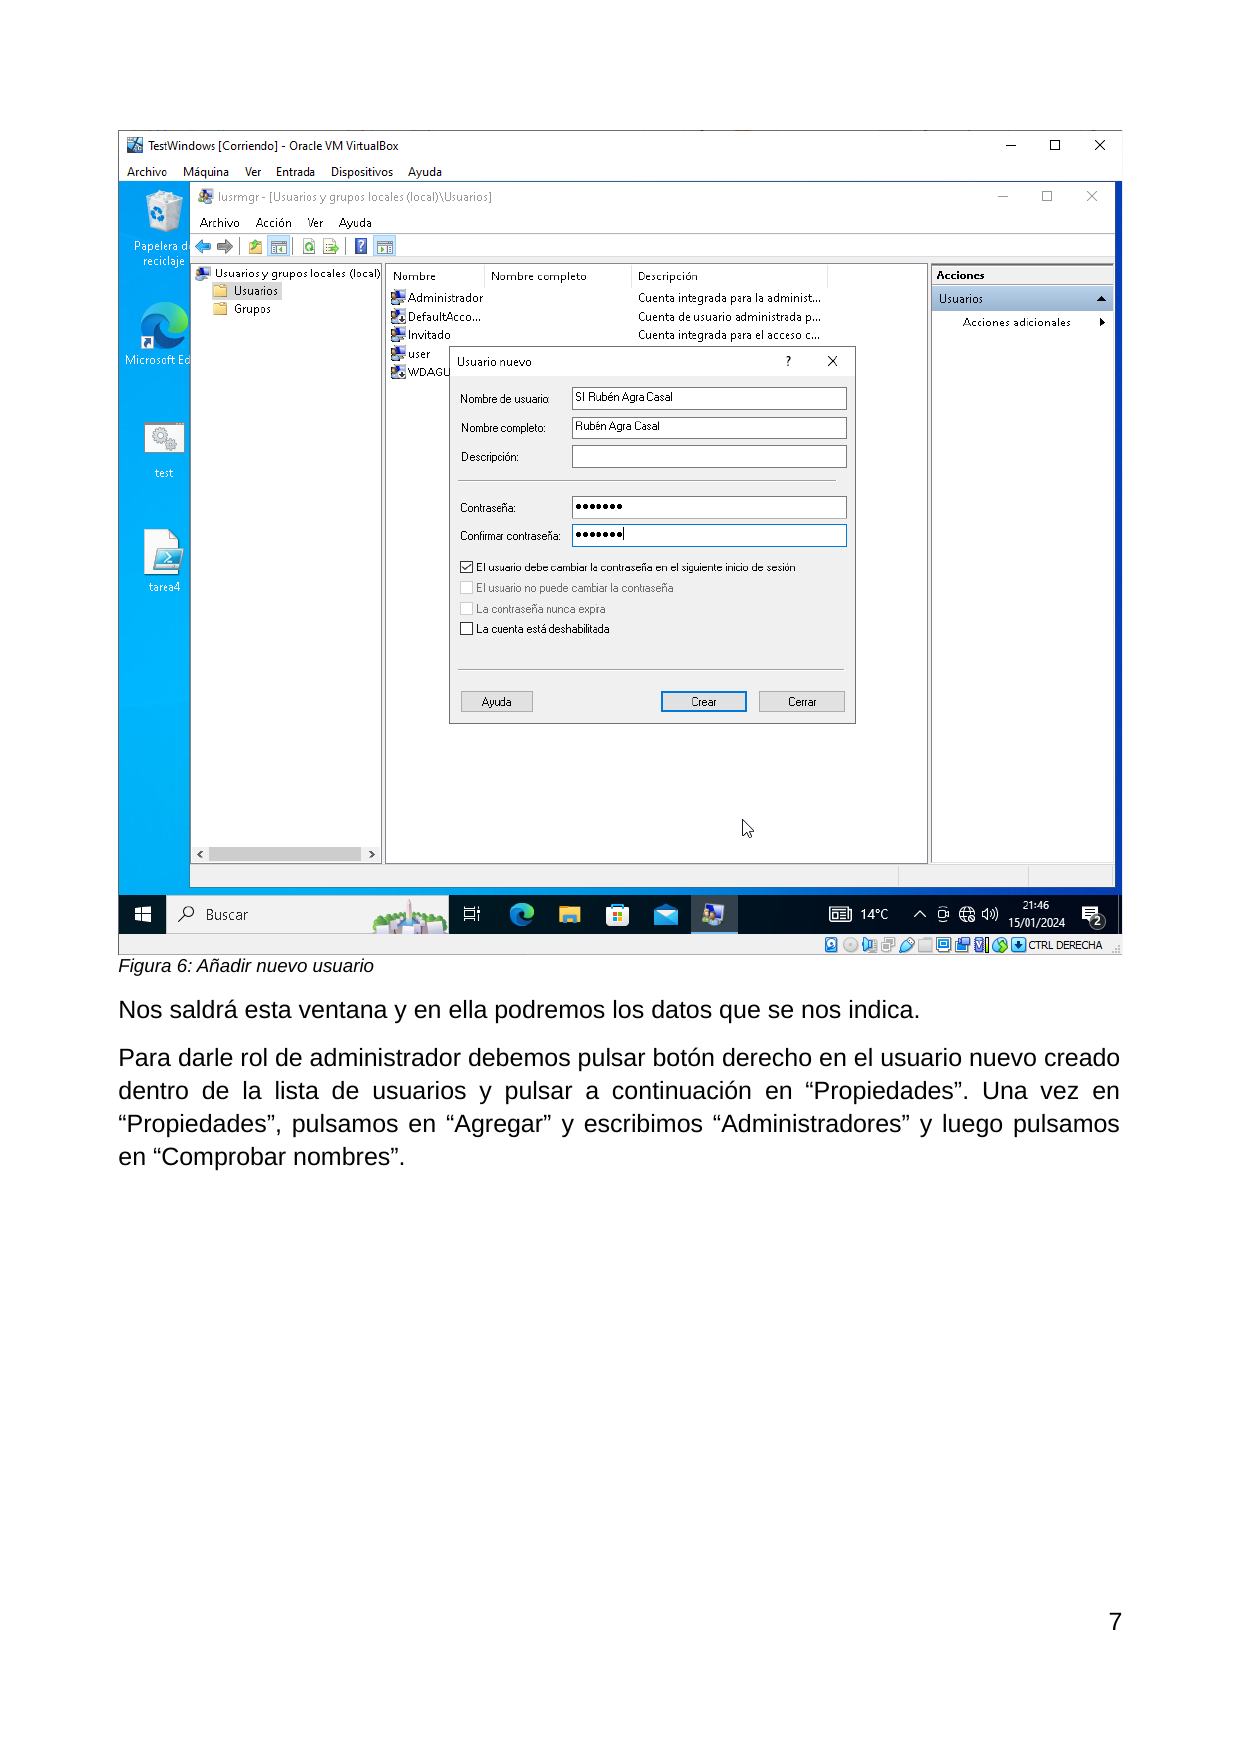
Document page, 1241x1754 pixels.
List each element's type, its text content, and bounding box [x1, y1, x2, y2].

picture [142, 303, 187, 348]
picture [118, 130, 1123, 955]
picture [152, 245, 165, 249]
picture [145, 423, 184, 452]
text Para darle rol de administrador debemos pulsar botón derecho en el usuario nuevo creado dentro de la lista de usuarios y pulsar a continuación en “Propiedades”. Una vez en “Propiedades”, pulsamos en “Agregar” y escribimos “Administradores” y luego pulsamos en “Comprobar nombres”. [118, 1043, 1122, 1171]
text Figura 6: Añadir nuevo usuario [118, 955, 1122, 976]
picture [145, 530, 183, 573]
text Nos saldrá esta ventana y en ella podremos los datos que se nos indica. [118, 995, 1122, 1024]
picture [118, 239, 135, 244]
